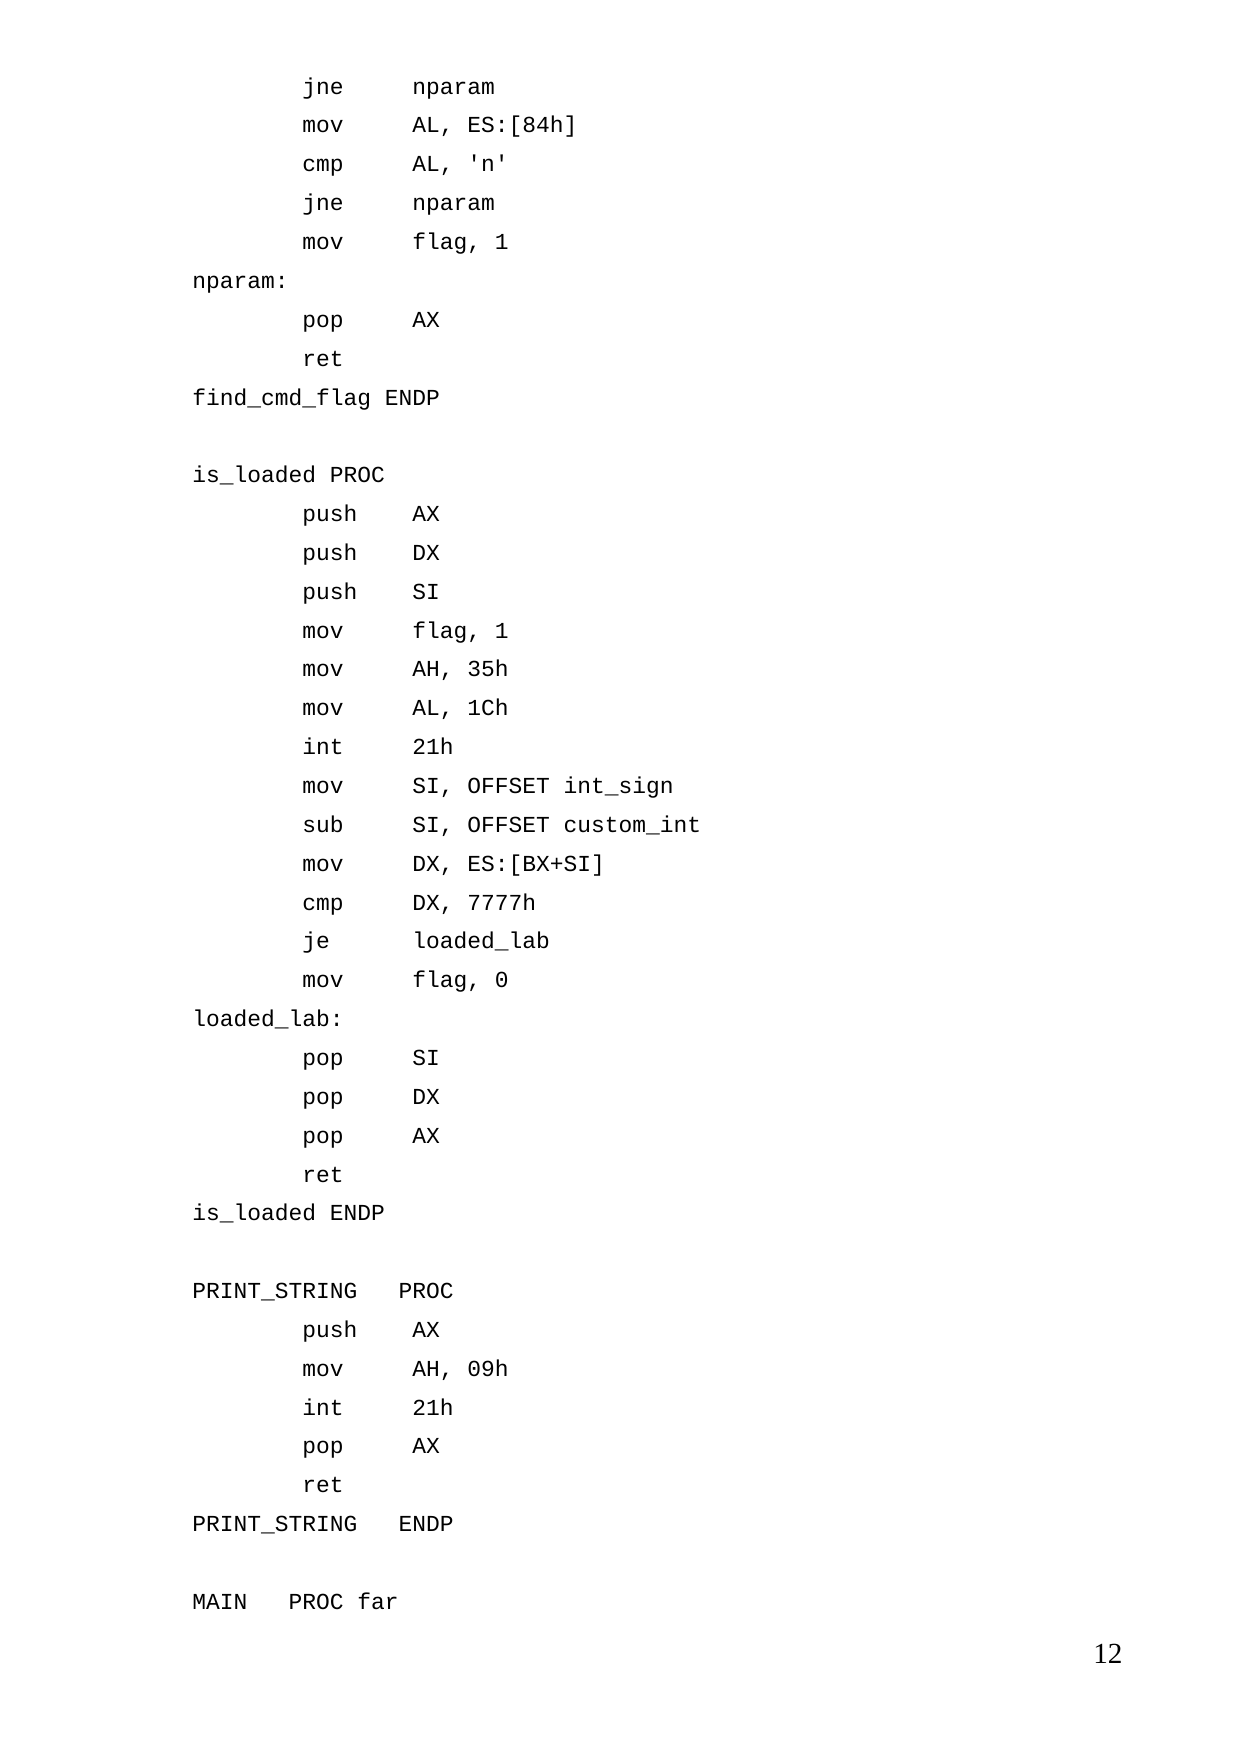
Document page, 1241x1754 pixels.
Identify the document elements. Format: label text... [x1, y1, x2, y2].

text pop SI [118, 1046, 1122, 1072]
text PRINT_STRING ENDP [118, 1513, 1122, 1538]
text pop AX [118, 1124, 1122, 1150]
text int 21h [118, 736, 1122, 761]
text mov AL, 1Ch [118, 697, 1122, 723]
text pop AX [118, 1435, 1122, 1461]
text is_loaded PROC [118, 463, 1122, 489]
text find_cmd_flag ENDP [118, 386, 1122, 412]
text nparam: [118, 269, 1122, 295]
text ret [118, 347, 1122, 373]
text mov AL, ES:[84h] [118, 114, 1122, 140]
text jne nparam [118, 75, 1122, 101]
text loaded_lab: [118, 1007, 1122, 1033]
text mov flag, 1 [118, 619, 1122, 645]
text mov DX, ES:[BX+SI] [118, 852, 1122, 878]
text cmp AL, 'n' [118, 153, 1122, 179]
text pop AX [118, 308, 1122, 334]
text push AX [118, 1318, 1122, 1344]
text is_loaded ENDP [118, 1202, 1122, 1228]
text mov flag, 1 [118, 230, 1122, 256]
text cmp DX, 7777h [118, 891, 1122, 917]
text mov AH, 35h [118, 658, 1122, 684]
text pop DX [118, 1085, 1122, 1111]
text mov SI, OFFSET int_sign [118, 774, 1122, 800]
text push AX [118, 502, 1122, 528]
text mov flag, 0 [118, 969, 1122, 994]
text int 21h [118, 1396, 1122, 1422]
text PRINT_STRING PROC [118, 1279, 1122, 1305]
text push DX [118, 541, 1122, 567]
text jne nparam [118, 192, 1122, 217]
text je loaded_lab [118, 930, 1122, 956]
text MAIN PROC far [118, 1590, 1122, 1616]
text push SI [118, 580, 1122, 606]
text mov AH, 09h [118, 1357, 1122, 1383]
text ret [118, 1163, 1122, 1189]
text sub SI, OFFSET custom_int [118, 813, 1122, 839]
text ret [118, 1474, 1122, 1500]
